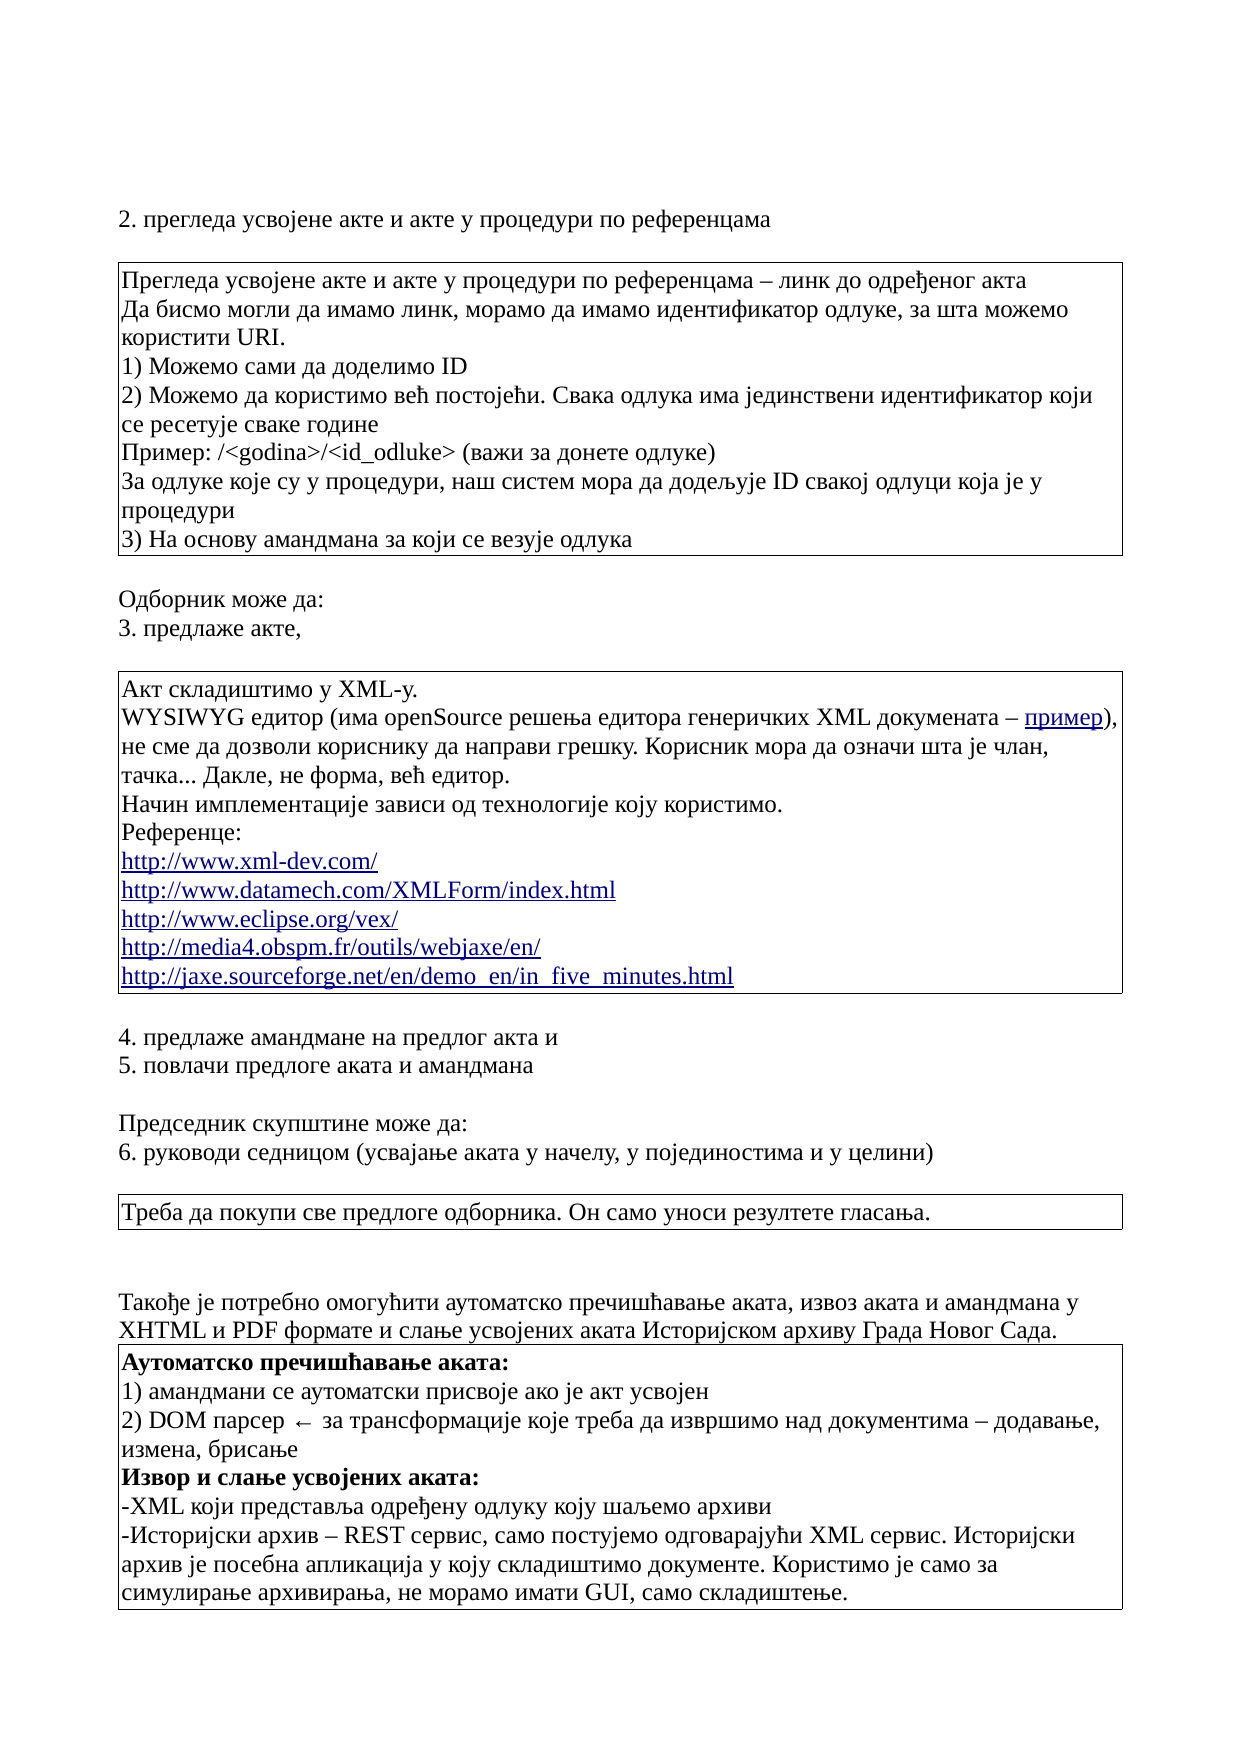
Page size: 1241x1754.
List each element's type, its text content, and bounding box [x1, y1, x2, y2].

text 4. предлаже амандмане на предлог акта и [118, 1022, 1122, 1051]
text 2) DOM парсер ← за трансформације које треба да извршимо над документима – додавање, измена, брисање [119, 1402, 1122, 1459]
text 5. повлачи предлоге аката и амандмана [118, 1051, 1122, 1079]
text WYSIWYG едитор (има openSource решења едитора генеричких XML докумената – пример), не сме да дозволи кориснику да направи грешку. Корисник мора да означи шта је члан, тачка... Дакле, не форма, већ едитор. [119, 699, 1122, 786]
text -XML који представља одређену одлуку коју шаљемо архиви [119, 1488, 1122, 1517]
text Одборник може да: [118, 584, 1122, 613]
text 1) Можемо сами да доделимо ID [119, 348, 1122, 377]
text Председник скупштине може да: [118, 1108, 1122, 1137]
text Да бисмо могли да имамо линк, морамо да имамо идентификатор одлуке, за шта можемо користити URI. [119, 291, 1122, 348]
text http://jaxe.sourceforge.net/en/demo_en/in_five_minutes.html [119, 958, 1122, 993]
text http://media4.obspm.fr/outils/webjaxe/en/ [119, 929, 1122, 958]
text Пример: /<godina>/<id_odluke> (важи за донете одлуке) [119, 434, 1122, 463]
text Начин имплементације зависи од технологије коју користимо. [119, 786, 1122, 814]
text http://www.datamech.com/XMLForm/index.html [119, 872, 1122, 901]
text -Историјски архив – REST сервис, само постујемо одговарајући XML сервис. Историјски архив је посебна апликација у коју складиштимо документе. Користимо је само за симулирање архивирања, не морамо имати GUI, само складиштење. [119, 1517, 1122, 1609]
text За одлуке које су у процедури, наш систем мора да додељује ID свакој одлуци која је у процедури [119, 463, 1122, 521]
text 3) На основу амандмана за који се везује одлука [119, 521, 1122, 555]
text 3. предлаже акте, [118, 613, 1122, 642]
text Акт складиштимо у XML-у. [119, 672, 1122, 699]
text http://www.xml-dev.com/ [119, 843, 1122, 872]
text Такође је потребно омогућити аутоматско пречишћавање аката, извоз аката и амандмана у [118, 1287, 1122, 1316]
text 6. руководи седницом (усвајање аката у начелу, у појединостима и у целини) [118, 1137, 1122, 1166]
text Извор и слање усвојених аката: [119, 1459, 1122, 1488]
text Аутоматско пречишћавање аката: [119, 1345, 1122, 1373]
text http://www.eclipse.org/vex/ [119, 901, 1122, 929]
text 2) Можемо да користимо већ постојећи. Свака одлука има јединствени идентификатор који се ресетује сваке године [119, 377, 1122, 434]
text Треба да покупи све предлоге одборника. Он само уноси резултете гласања. [119, 1195, 1122, 1229]
text XHTML и PDF формате и слање усвојених аката Историјском архиву Града Новог Сада. [118, 1316, 1122, 1344]
text 1) амандмани се аутоматски присвоје ако је акт усвојен [119, 1373, 1122, 1402]
text Прегледа усвојене акте и акте у процедури по референцама – линк до одређеног акта [119, 263, 1122, 291]
text Референце: [119, 814, 1122, 843]
text 2. прегледа усвојене акте и акте у процедури по референцама [118, 204, 1122, 233]
